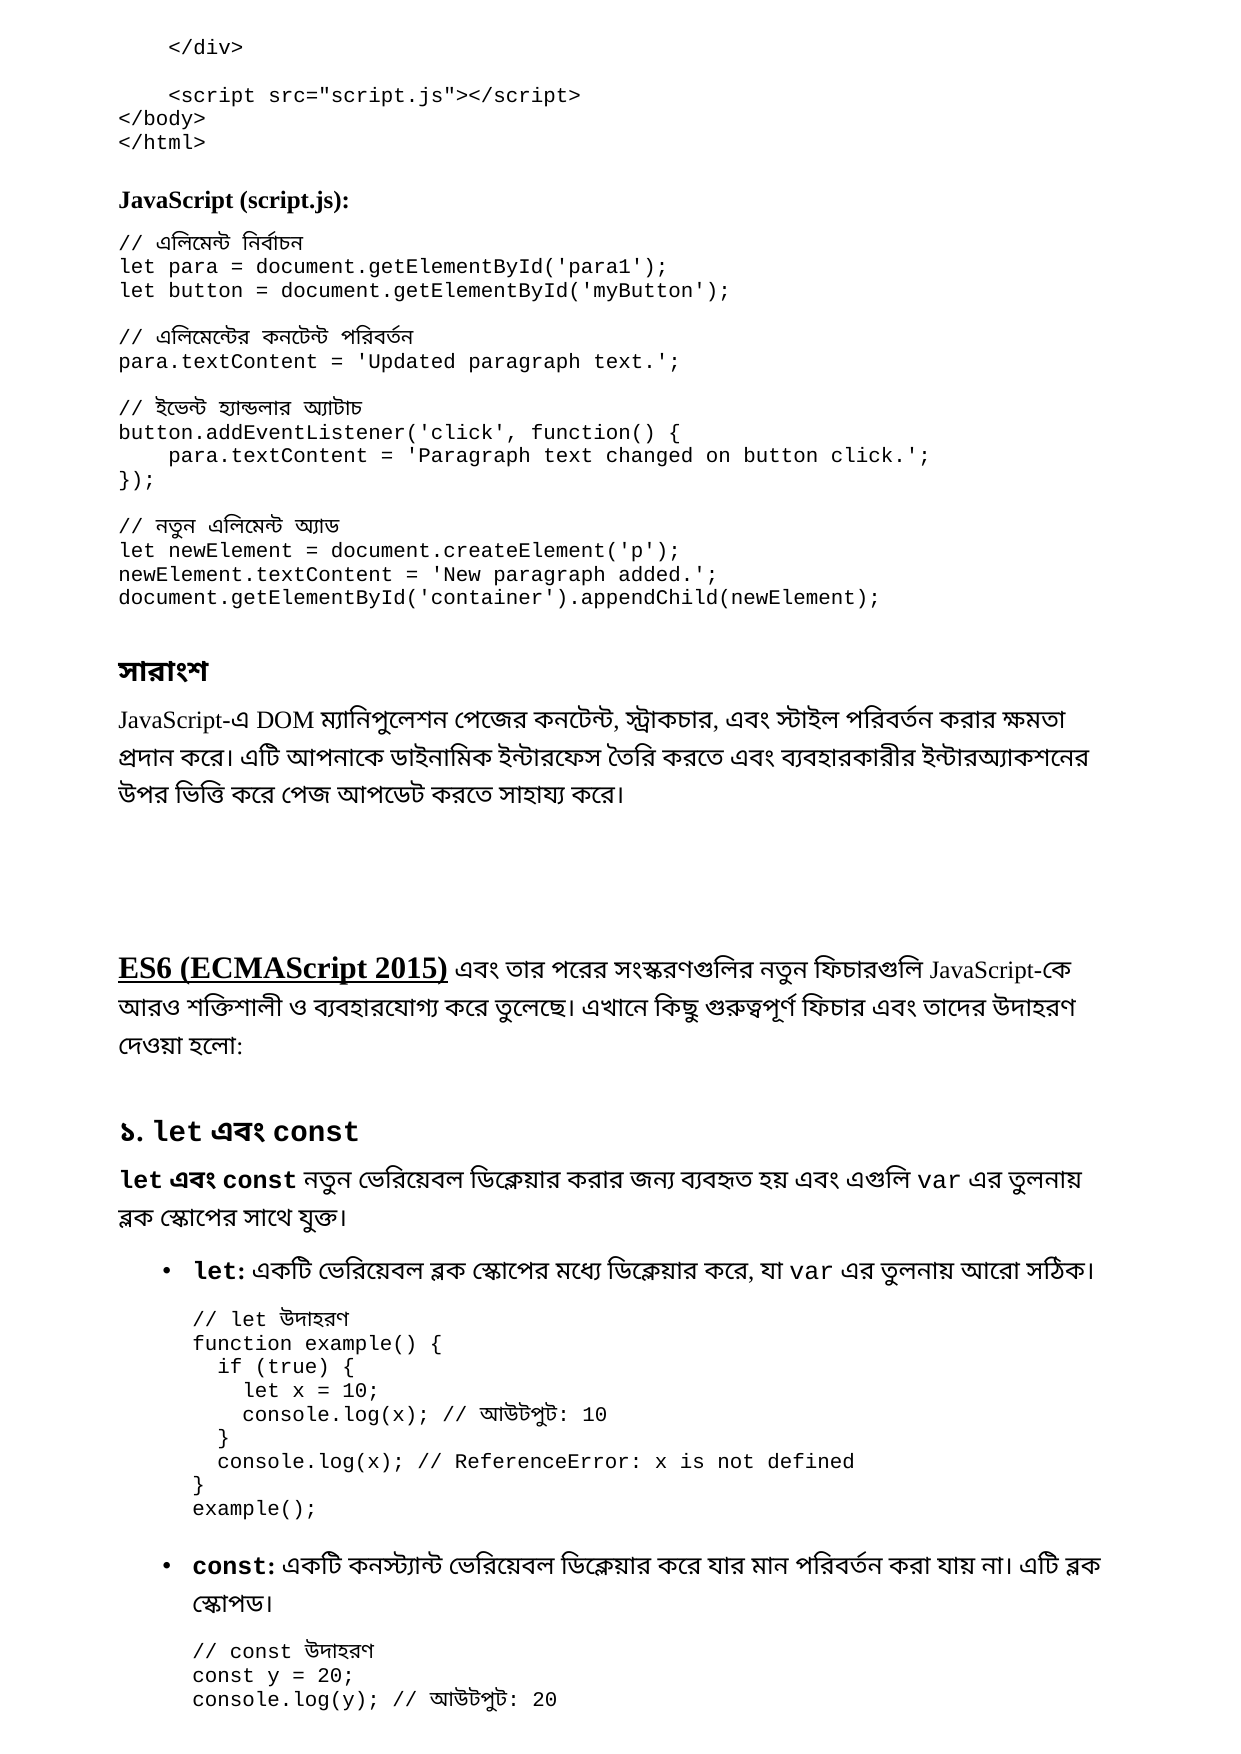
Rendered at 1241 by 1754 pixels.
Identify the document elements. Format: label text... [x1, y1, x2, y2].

subtitle ১. let এবং const [118, 1114, 1122, 1153]
list console.log(x); // আউটপুট: 10 [540, 1403, 1122, 1427]
text document.getElementById('container').appendChild(newElement); [118, 587, 1122, 611]
text JavaScript (script.js): [118, 185, 1122, 214]
text JavaScript-এ DOM ম্যানিপুলেশন পেজের কনটেন্ট, স্ট্রাকচার, এবং স্টাইল পরিবর্তন করার ক্ষমতা প্রদান করে। এটি আপনাকে ডাইনামিক ইন্টারফেস তৈরি করতে এবং ব্যবহারকারীর ইন্টারঅ্যাকশনের উপর ভিত্তি করে পেজ আপডেট করতে সাহায্য করে। [118, 706, 1122, 814]
subtitle সারাংশ [118, 655, 1122, 693]
text // এলিমেন্টের কনটেন্ট পরিবর্তন [118, 327, 1122, 351]
text let newElement = document.createElement('p'); [118, 540, 1122, 564]
list if (true) { [162, 1356, 1122, 1380]
list console.log(y); // আউটপুট: 20 [490, 1689, 1122, 1712]
list console.log(x); // ReferenceError: x is not defined [162, 1451, 1122, 1474]
text para.textContent = 'Updated paragraph text.'; [118, 351, 1122, 374]
text <script src="script.js"></script> [118, 84, 1122, 108]
text </html> [118, 132, 1122, 156]
list const: একটি কনস্ট্যান্ট ভেরিয়েবল ডিক্লেয়ার করে যার মান পরিবর্তন করা যায় না। এটি ব্লক স্কোপড। [162, 1551, 1122, 1622]
text // নতুন এলিমেন্ট অ্যাড [118, 516, 1122, 540]
list let x = 10; [162, 1380, 1122, 1403]
text newElement.textContent = 'New paragraph added.'; [118, 564, 1122, 587]
list console.log(y); // আউটপুট: 20 [162, 1689, 503, 1712]
list console.log(x); // আউটপুট: 10 [162, 1403, 553, 1427]
text let para = document.getElementById('para1'); [118, 256, 1122, 280]
text </body> [118, 108, 1122, 132]
list const y = 20; [162, 1665, 1122, 1689]
text // ইভেন্ট হ্যান্ডলার অ্যাটাচ [118, 398, 1122, 422]
list let: একটি ভেরিয়েবল ব্লক স্কোপের মধ্যে ডিক্লেয়ার করে, যা var এর তুলনায় আরো সঠিক। [162, 1256, 1122, 1289]
list // let উদাহরণ [162, 1309, 1122, 1333]
list } [162, 1474, 1122, 1498]
text button.addEventListener('click', function() { [118, 422, 1122, 445]
text para.textContent = 'Paragraph text changed on button click.'; [118, 445, 1122, 469]
text // এলিমেন্ট নির্বাচন [118, 233, 1122, 256]
text </div> [118, 37, 1122, 61]
list function example() { [162, 1333, 1122, 1356]
list } [162, 1427, 1122, 1451]
text let এবং const নতুন ভেরিয়েবল ডিক্লেয়ার করার জন্য ব্যবহৃত হয় এবং এগুলি var এর তুলনায় ব্লক স্কোপের সাথে যুক্ত। [118, 1166, 1122, 1236]
text }); [118, 469, 1122, 493]
text ES6 (ECMAScript 2015) এবং তার পরের সংস্করণগুলির নতুন ফিচারগুলি JavaScript-কে আরও শক্তিশালী ও ব্যবহারযোগ্য করে তুলেছে। এখানে কিছু গুরুত্বপূর্ণ ফিচার এবং তাদের উদাহরণ দেওয়া হলো: [118, 950, 1122, 1065]
list // const উদাহরণ [162, 1642, 1122, 1665]
text let button = document.getElementById('myButton'); [118, 280, 1122, 303]
list example(); [162, 1498, 1122, 1522]
